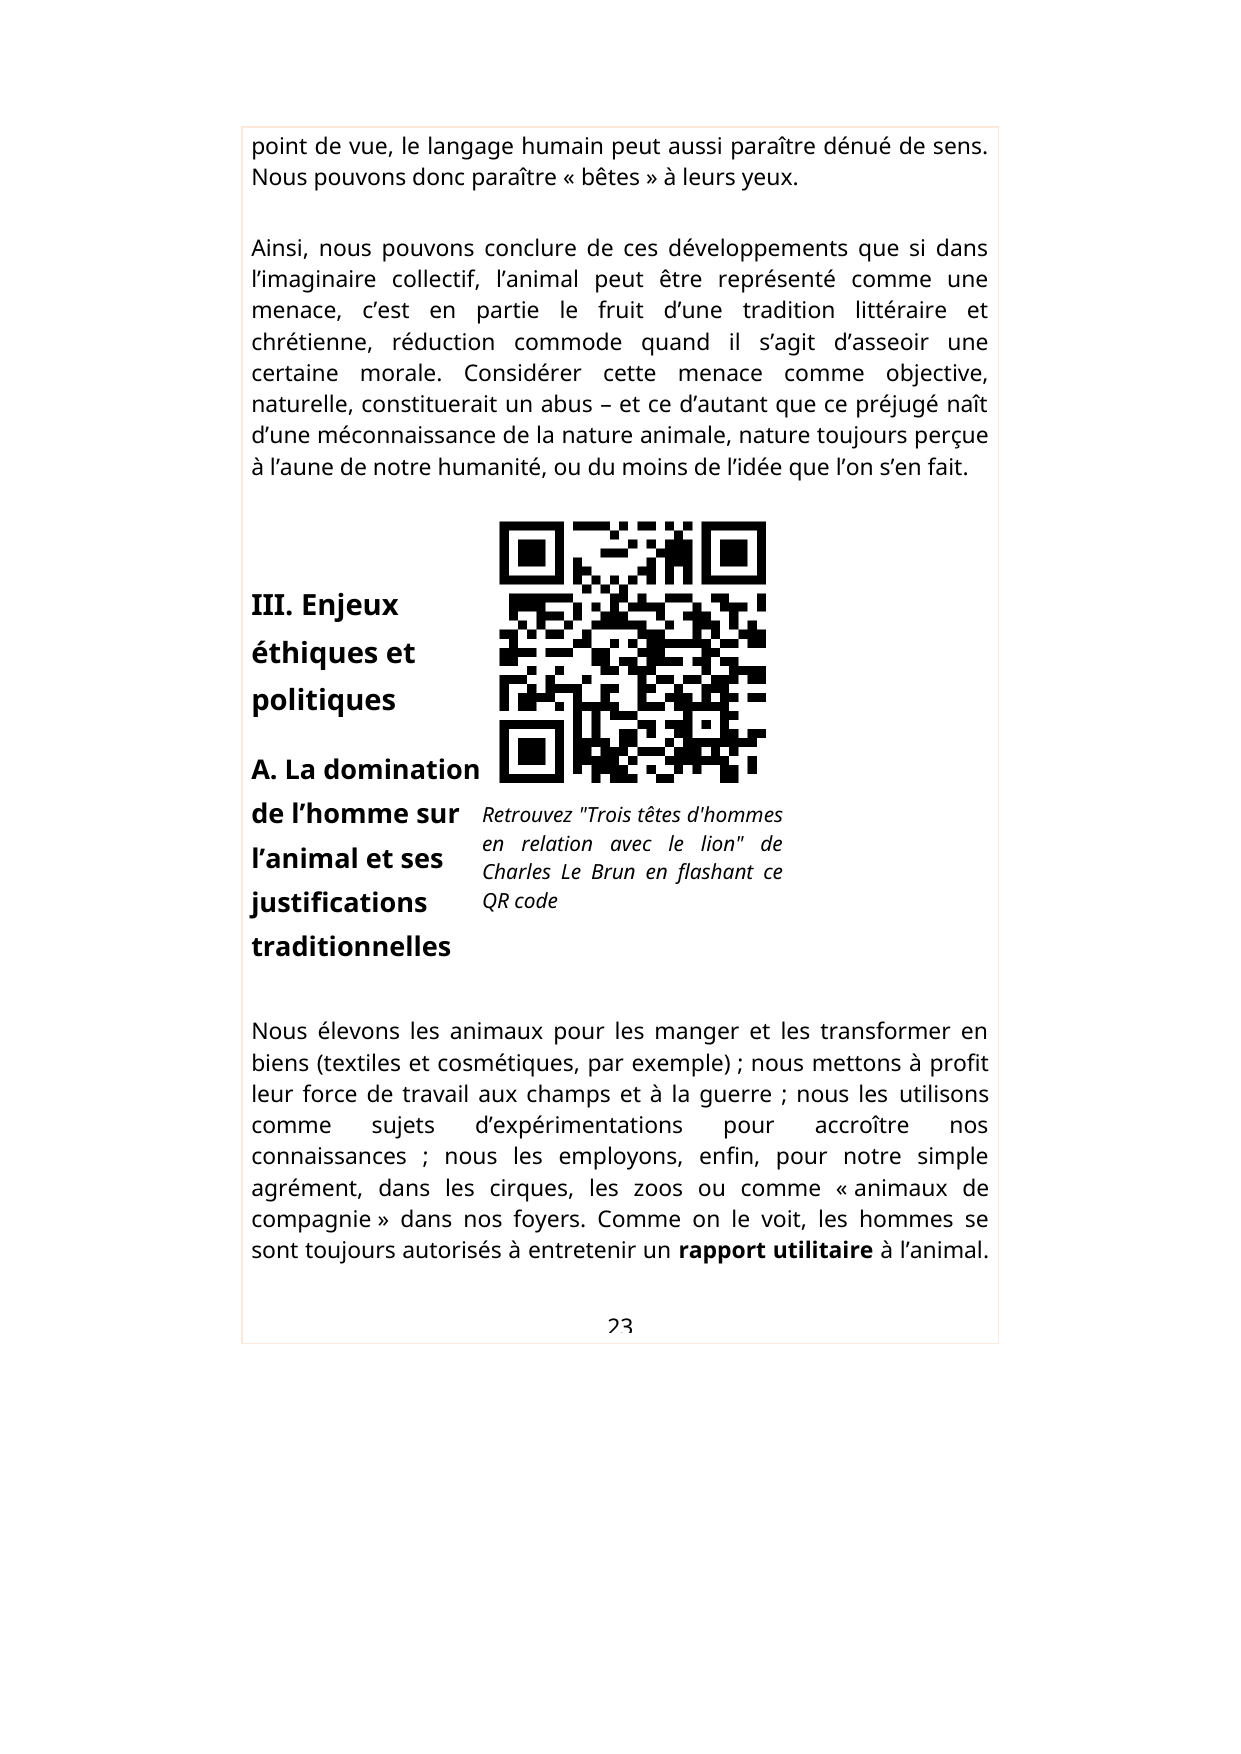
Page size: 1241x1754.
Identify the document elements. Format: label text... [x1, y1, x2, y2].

subtitle III. Enjeux éthiques et politiques [251, 584, 481, 719]
picture [481, 503, 784, 801]
text Nous élevons les animaux pour les manger et les transformer en biens (textiles et cosmétiques, par exemple) ; nous mettons à profit leur force de travail aux champs et à la guerre ; nous les utilisons comme sujets d’expérimentations pour accroître nos connaissances ; nous les employons, enfin, pour notre simple agrément, dans les cirques, les zoos ou comme « animaux de compagnie » dans nos foyers. Comme on le voit, les hommes se sont toujours autorisés à entretenir un rapport utilitaire à l’animal. [251, 1015, 989, 1265]
text Retrouvez "Trois têtes d'hommes en relation avec le lion" de Charles Le Brun en flashant ce QR code [482, 801, 783, 914]
text point de vue, le langage humain peut aussi paraître dénué de sens. Nous pouvons donc paraître « bêtes » à leurs yeux. [251, 130, 989, 192]
text Ainsi, nous pouvons conclure de ces développements que si dans l’imaginaire collectif, l’animal peut être représenté comme une menace, c’est en partie le fruit d’une tradition littéraire et chrétienne, réduction commode quand il s’agit d’asseoir une certaine morale. Considérer cette menace comme objective, naturelle, constituerait un abus – et ce d’autant que ce préjugé naît d’une méconnaissance de la nature animale, nature toujours perçue à l’aune de notre humanité, ou du moins de l’idée que l’on s’en fait. [251, 232, 989, 482]
subtitle [784, 584, 989, 719]
subtitle A. La domination de l’homme sur l’animal et ses justifications traditionnelles [251, 751, 989, 964]
